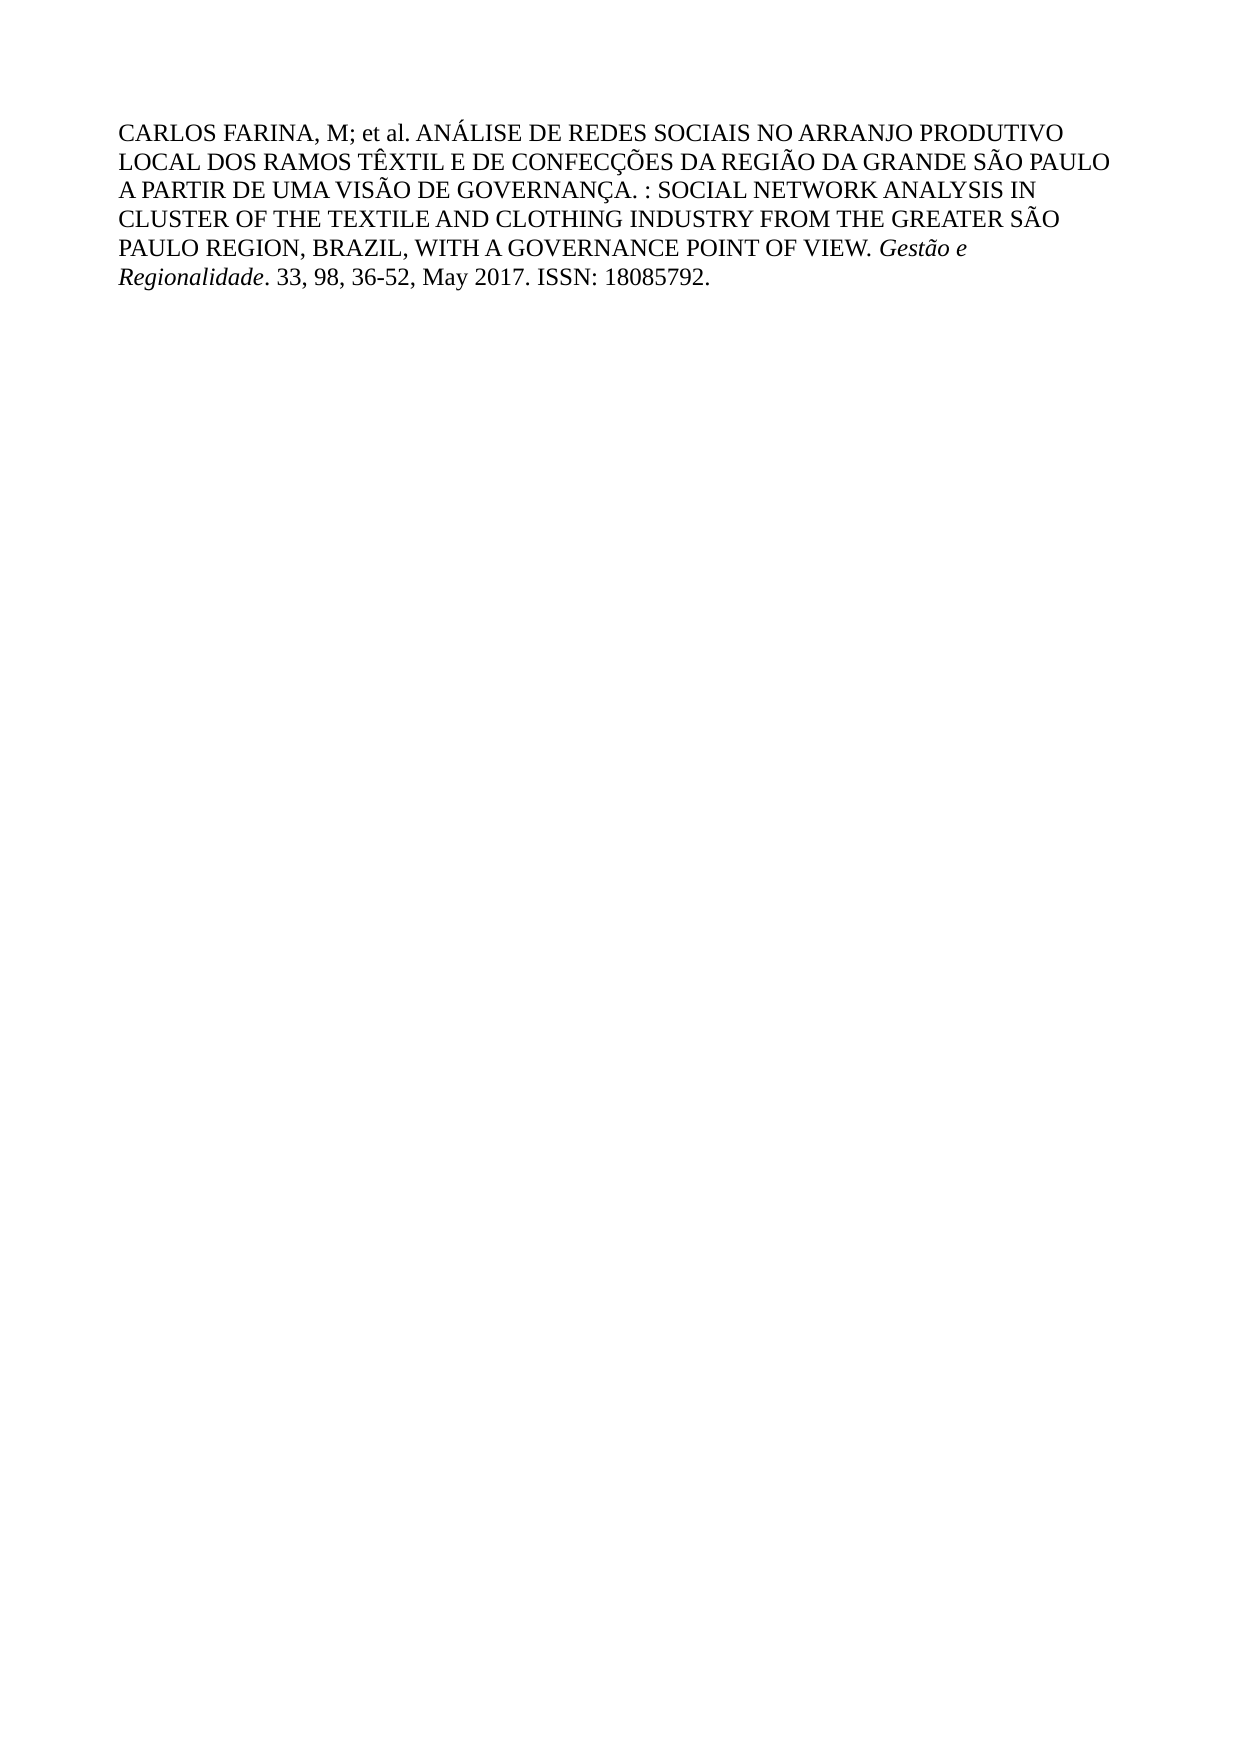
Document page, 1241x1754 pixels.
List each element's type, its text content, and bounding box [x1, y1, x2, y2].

text CARLOS FARINA, M; et al. ANÁLISE DE REDES SOCIAIS NO ARRANJO PRODUTIVO LOCAL DOS RAMOS TÊXTIL E DE CONFECÇÕES DA REGIÃO DA GRANDE SÃO PAULO A PARTIR DE UMA VISÃO DE GOVERNANÇA. : SOCIAL NETWORK ANALYSIS IN CLUSTER OF THE TEXTILE AND CLOTHING INDUSTRY FROM THE GREATER SÃO PAULO REGION, BRAZIL, WITH A GOVERNANCE POINT OF VIEW. Gestão e Regionalidade. 33, 98, 36-52, May 2017. ISSN: 18085792. [118, 118, 1122, 291]
